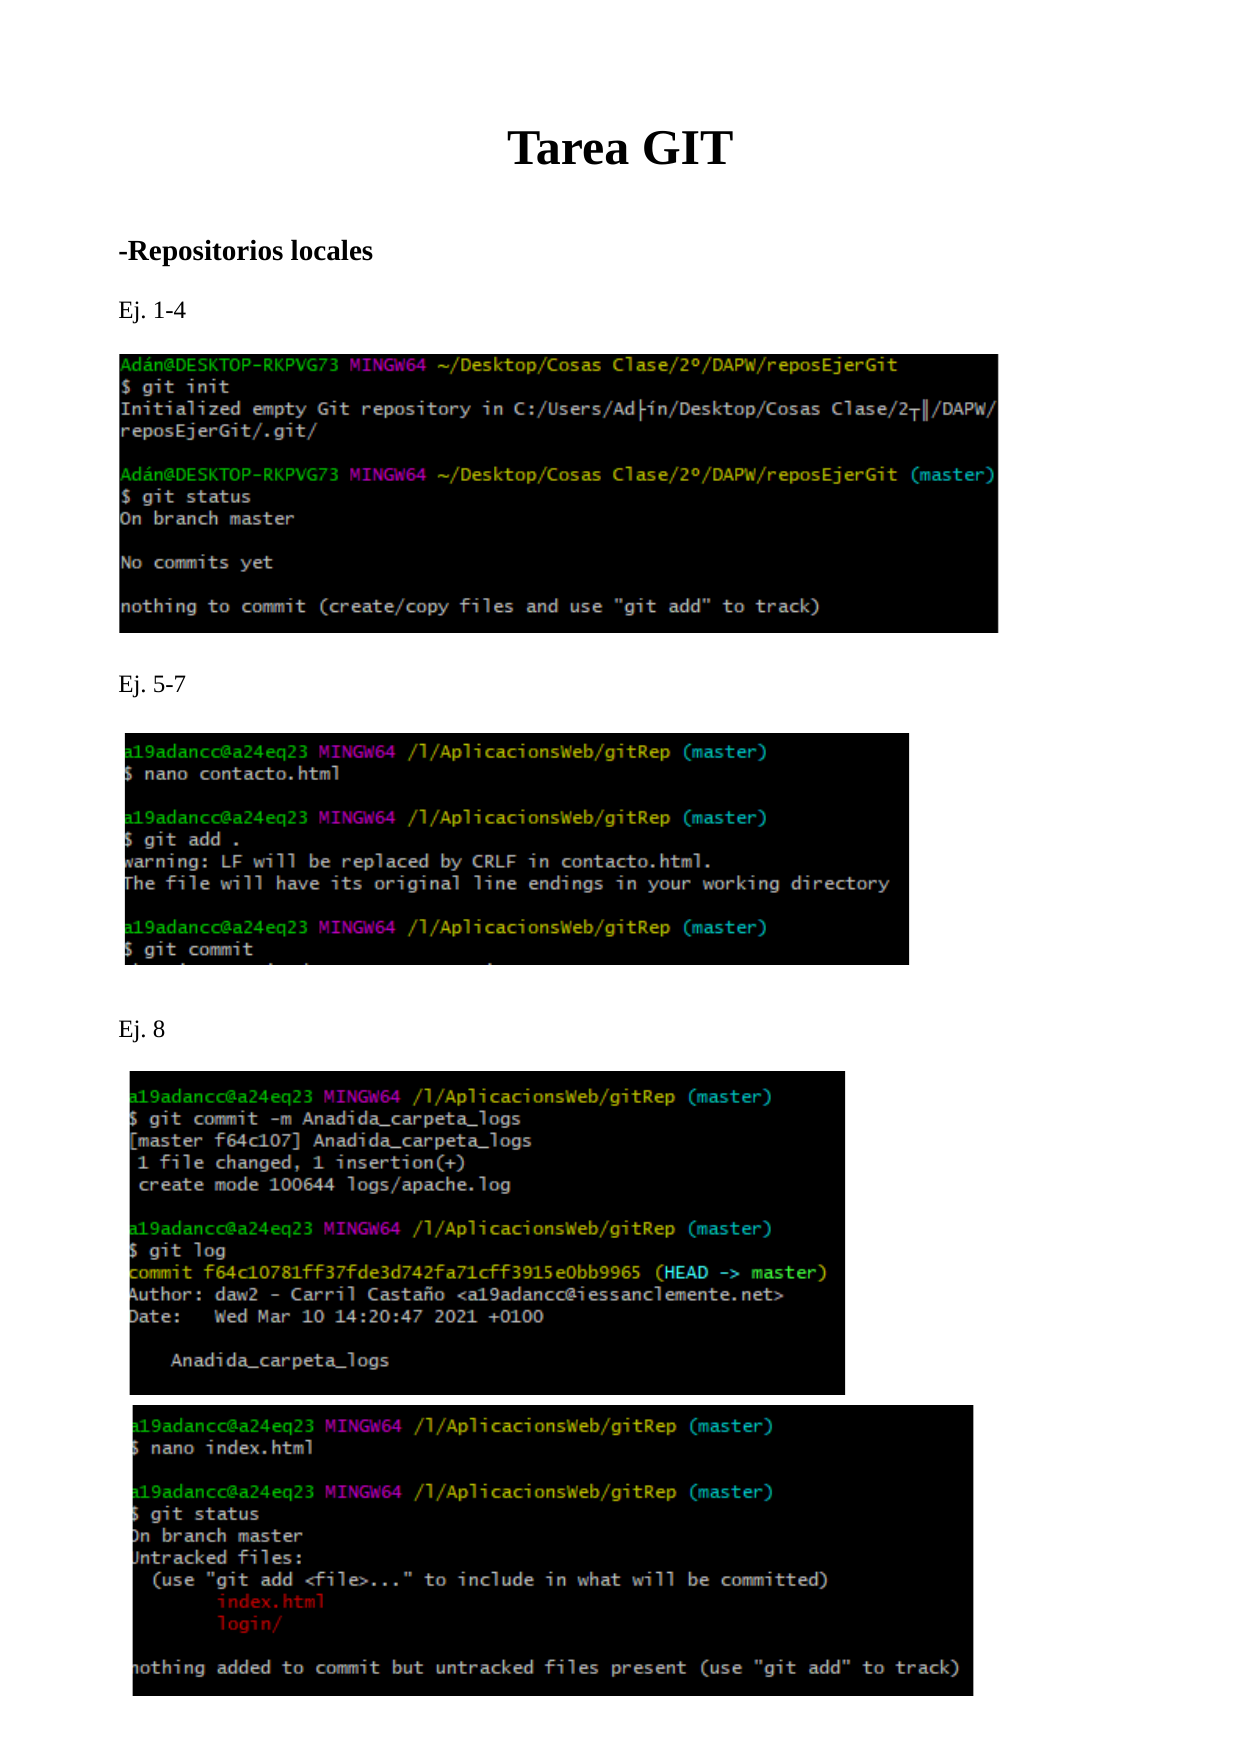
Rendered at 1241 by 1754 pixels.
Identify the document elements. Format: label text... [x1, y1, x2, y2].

picture [129, 1071, 846, 1395]
text Ej. 5-7 [118, 669, 1122, 698]
text Ej. 1-4 [118, 295, 1122, 324]
picture [119, 354, 999, 633]
picture [124, 733, 910, 965]
text -Repositorios locales [118, 233, 1122, 267]
text Ej. 8 [118, 1014, 1122, 1043]
picture [132, 1405, 974, 1696]
text Tarea GIT [118, 118, 1122, 176]
